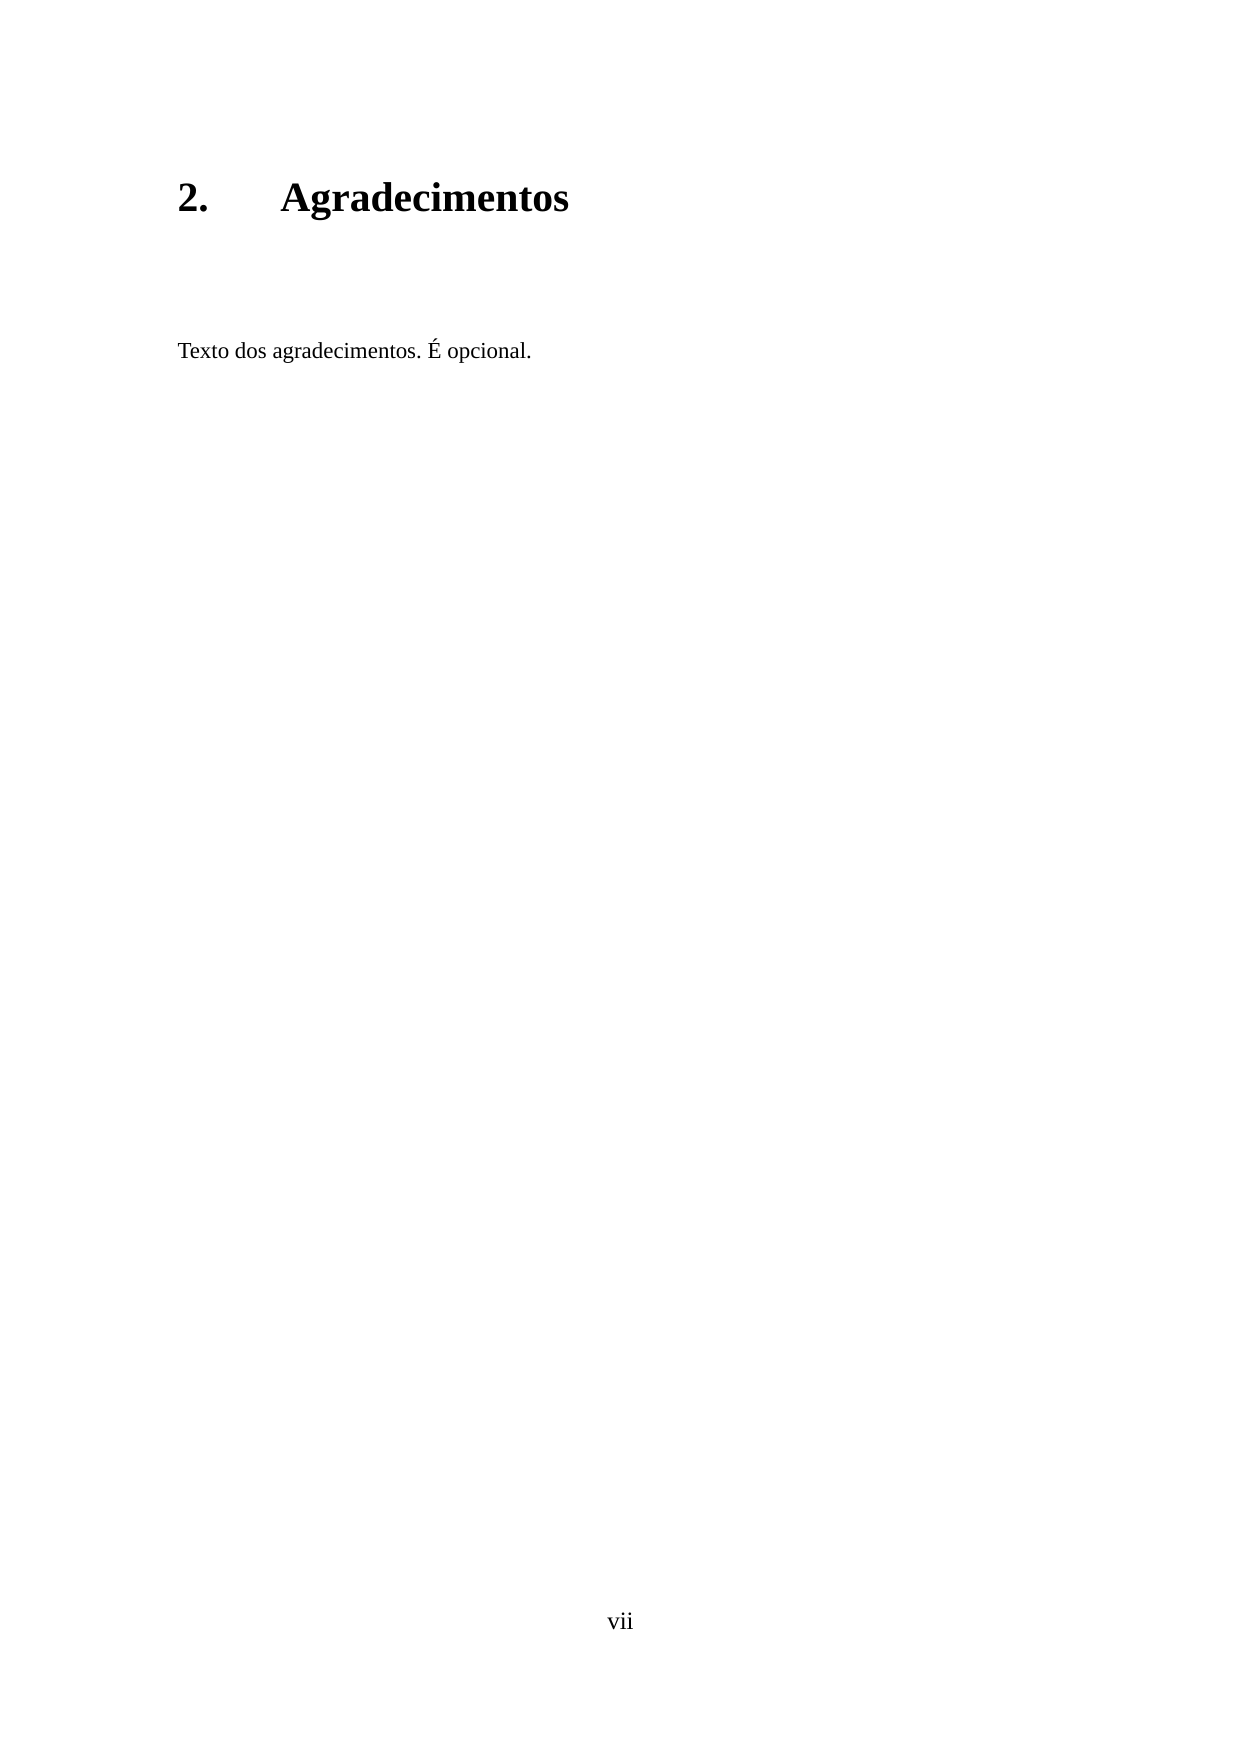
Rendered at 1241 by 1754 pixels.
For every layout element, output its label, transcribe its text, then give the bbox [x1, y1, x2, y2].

subtitle Agradecimentos [177, 173, 1063, 221]
text Texto dos agradecimentos. É opcional. [177, 337, 1063, 363]
